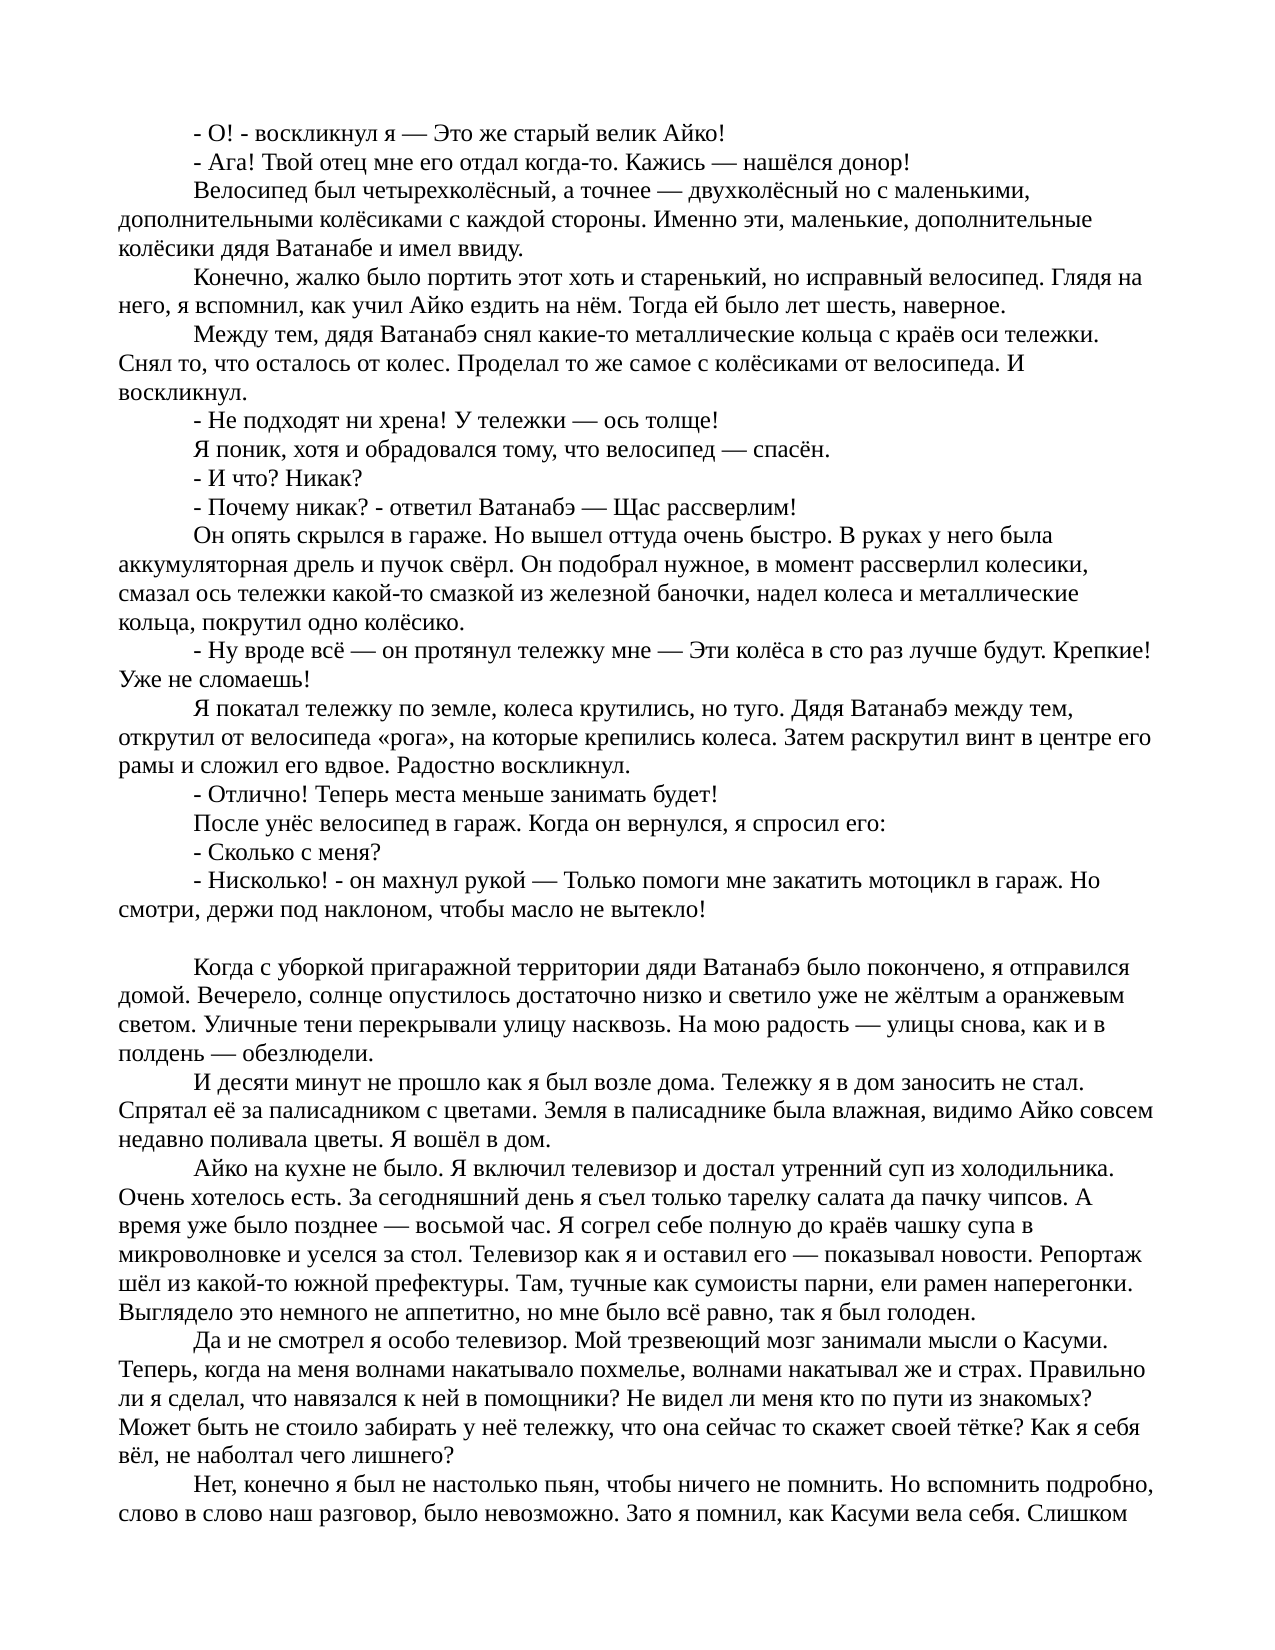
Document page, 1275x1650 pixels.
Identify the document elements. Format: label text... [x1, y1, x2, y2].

text После унёс велосипед в гараж. Когда он вернулся, я спросил его: [118, 808, 1157, 837]
text Нет, конечно я был не настолько пьян, чтобы ничего не помнить. Но вспомнить подробно, слово в слово наш разговор, было невозможно. Зато я помнил, как Касуми вела себя. Слишком [118, 1469, 1157, 1527]
text Я покатал тележку по земле, колеса крутились, но туго. Дядя Ватанабэ между тем, открутил от велосипеда «рога», на которые крепились колеса. Затем раскрутил винт в центре его рамы и сложил его вдвое. Радостно воскликнул. [118, 693, 1157, 779]
text Велосипед был четырехколёсный, а точнее — двухколёсный но с маленькими, дополнительными колёсиками с каждой стороны. Именно эти, маленькие, дополнительные колёсики дядя Ватанабе и имел ввиду. [118, 176, 1157, 262]
text Между тем, дядя Ватанабэ снял какие-то металлические кольца с краёв оси тележки. Снял то, что осталось от колес. Проделал то же самое с колёсиками от велосипеда. И воскликнул. [118, 319, 1157, 406]
text - Почему никак? - ответил Ватанабэ — Щас рассверлим! [118, 492, 1157, 521]
text Я поник, хотя и обрадовался тому, что велосипед — спасён. [118, 434, 1157, 463]
text Он опять скрылся в гараже. Но вышел оттуда очень быстро. В руках у него была аккумуляторная дрель и пучок свёрл. Он подобрал нужное, в момент рассверлил колесики, смазал ось тележки какой-то смазкой из железной баночки, надел колеса и металлические кольца, покрутил одно колёсико. [118, 521, 1157, 636]
text Да и не смотрел я особо телевизор. Мой трезвеющий мозг занимали мысли о Касуми. Теперь, когда на меня волнами накатывало похмелье, волнами накатывал же и страх. Правильно ли я сделал, что навязался к ней в помощники? Не видел ли меня кто по пути из знакомых? Может быть не стоило забирать у неё тележку, что она сейчас то скажет своей тётке? Как я себя вёл, не наболтал чего лишнего? [118, 1326, 1157, 1469]
text - И что? Никак? [118, 463, 1157, 492]
text - Отлично! Теперь места меньше занимать будет! [118, 779, 1157, 808]
text - Ага! Твой отец мне его отдал когда-то. Кажись — нашёлся донор! [118, 147, 1157, 176]
text - Сколько с меня? [118, 837, 1157, 866]
text - Не подходят ни хрена! У тележки — ось толще! [118, 406, 1157, 434]
text Конечно, жалко было портить этот хоть и старенький, но исправный велосипед. Глядя на него, я вспомнил, как учил Айко ездить на нём. Тогда ей было лет шесть, наверное. [118, 262, 1157, 319]
text Айко на кухне не было. Я включил телевизор и достал утренний суп из холодильника. Очень хотелось есть. За сегодняшний день я съел только тарелку салата да пачку чипсов. А время уже было позднее — восьмой час. Я согрел себе полную до краёв чашку супа в микроволновке и уселся за стол. Телевизор как я и оставил его — показывал новости. Репортаж шёл из какой-то южной префектуры. Там, тучные как сумоисты парни, ели рамен наперегонки. Выглядело это немного не аппетитно, но мне было всё равно, так я был голоден. [118, 1153, 1157, 1326]
text - Ну вроде всё — он протянул тележку мне — Эти колёса в сто раз лучше будут. Крепкие! Уже не сломаешь! [118, 636, 1157, 693]
text И десяти минут не прошло как я был возле дома. Тележку я в дом заносить не стал. Спрятал её за палисадником с цветами. Земля в палисаднике была влажная, видимо Айко совсем недавно поливала цветы. Я вошёл в дом. [118, 1067, 1157, 1153]
text - О! - воскликнул я — Это же старый велик Айко! [118, 118, 1157, 147]
text - Нисколько! - он махнул рукой — Только помоги мне закатить мотоцикл в гараж. Но смотри, держи под наклоном, чтобы масло не вытекло! [118, 866, 1157, 923]
text Когда с уборкой пригаражной территории дяди Ватанабэ было покончено, я отправился домой. Вечерело, солнце опустилось достаточно низко и светило уже не жёлтым а оранжевым светом. Уличные тени перекрывали улицу насквозь. На мою радость — улицы снова, как и в полдень — обезлюдели. [118, 952, 1157, 1067]
